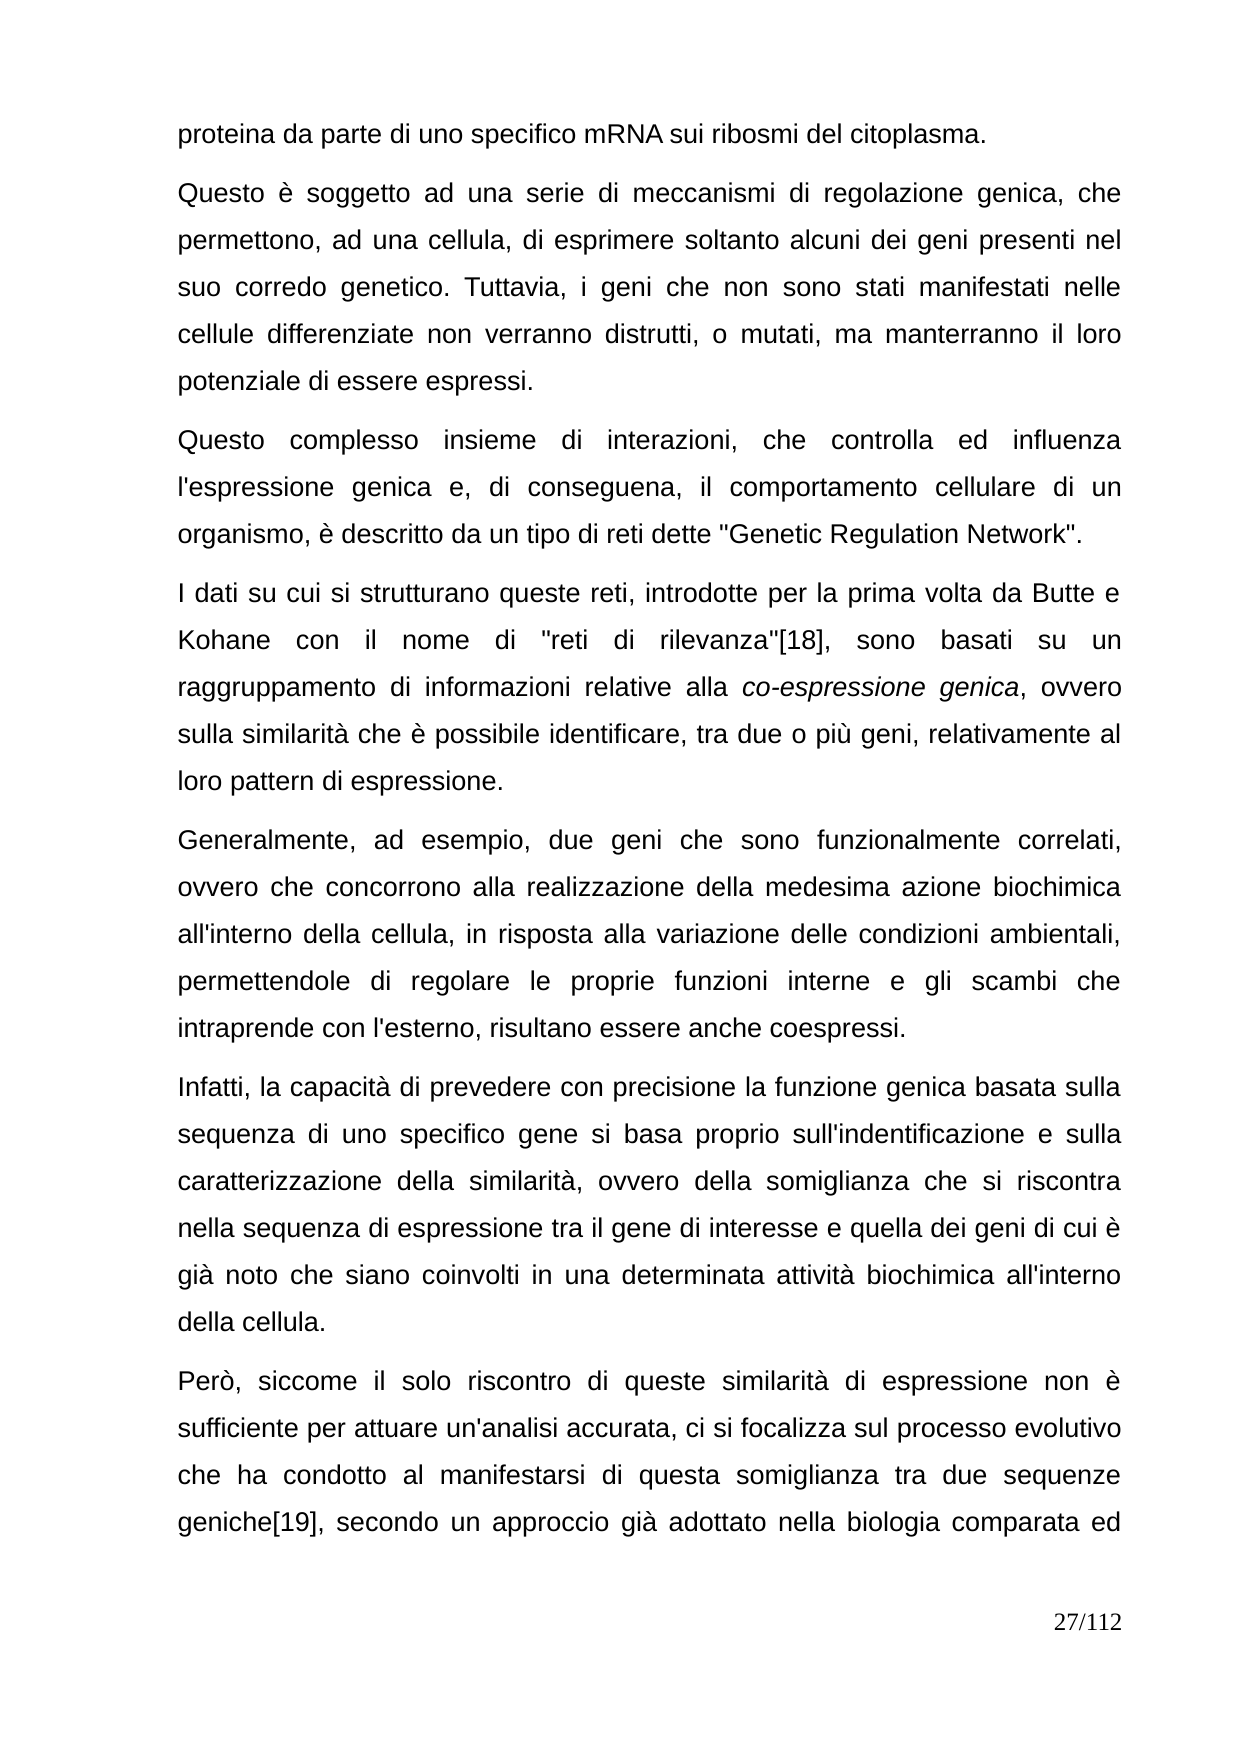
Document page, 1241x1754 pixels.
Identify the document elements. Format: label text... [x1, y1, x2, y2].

text Questo complesso insieme di interazioni, che controlla ed influenza l'espressione genica e, di conseguena, il comportamento cellulare di un organismo, è descritto da un tipo di reti dette "Genetic Regulation Network". [177, 424, 1122, 549]
text Generalmente, ad esempio, due geni che sono funzionalmente correlati, ovvero che concorrono alla realizzazione della medesima azione biochimica all'interno della cellula, in risposta alla variazione delle condizioni ambientali, permettendole di regolare le proprie funzioni interne e gli scambi che intraprende con l'esterno, risultano essere anche coespressi. [177, 824, 1122, 1043]
text Infatti, la capacità di prevedere con precisione la funzione genica basata sulla sequenza di uno specifico gene si basa proprio sull'indentificazione e sulla caratterizzazione della similarità, ovvero della somiglianza che si riscontra nella sequenza di espressione tra il gene di interesse e quella dei geni di cui è già noto che siano coinvolti in una determinata attività biochimica all'interno della cellula. [177, 1071, 1122, 1337]
text Questo è soggetto ad una serie di meccanismi di regolazione genica, che permettono, ad una cellula, di esprimere soltanto alcuni dei geni presenti nel suo corredo genetico. Tuttavia, i geni che non sono stati manifestati nelle cellule differenziate non verranno distrutti, o mutati, ma manterranno il loro potenziale di essere espressi. [177, 177, 1122, 396]
text Però, siccome il solo riscontro di queste similarità di espressione non è sufficiente per attuare un'analisi accurata, ci si focalizza sul processo evolutivo che ha condotto al manifestarsi di questa somiglianza tra due sequenze geniche[19], secondo un approccio già adottato nella biologia comparata ed [177, 1365, 1122, 1537]
text I dati su cui si strutturano queste reti, introdotte per la prima volta da Butte e Kohane con il nome di "reti di rilevanza"[18], sono basati su un raggruppamento di informazioni relative alla co-espressione genica, ovvero sulla similarità che è possibile identificare, tra due o più geni, relativamente al loro pattern di espressione. [177, 577, 1122, 796]
text proteina da parte di uno specifico mRNA sui ribosmi del citoplasma. [177, 118, 1122, 149]
